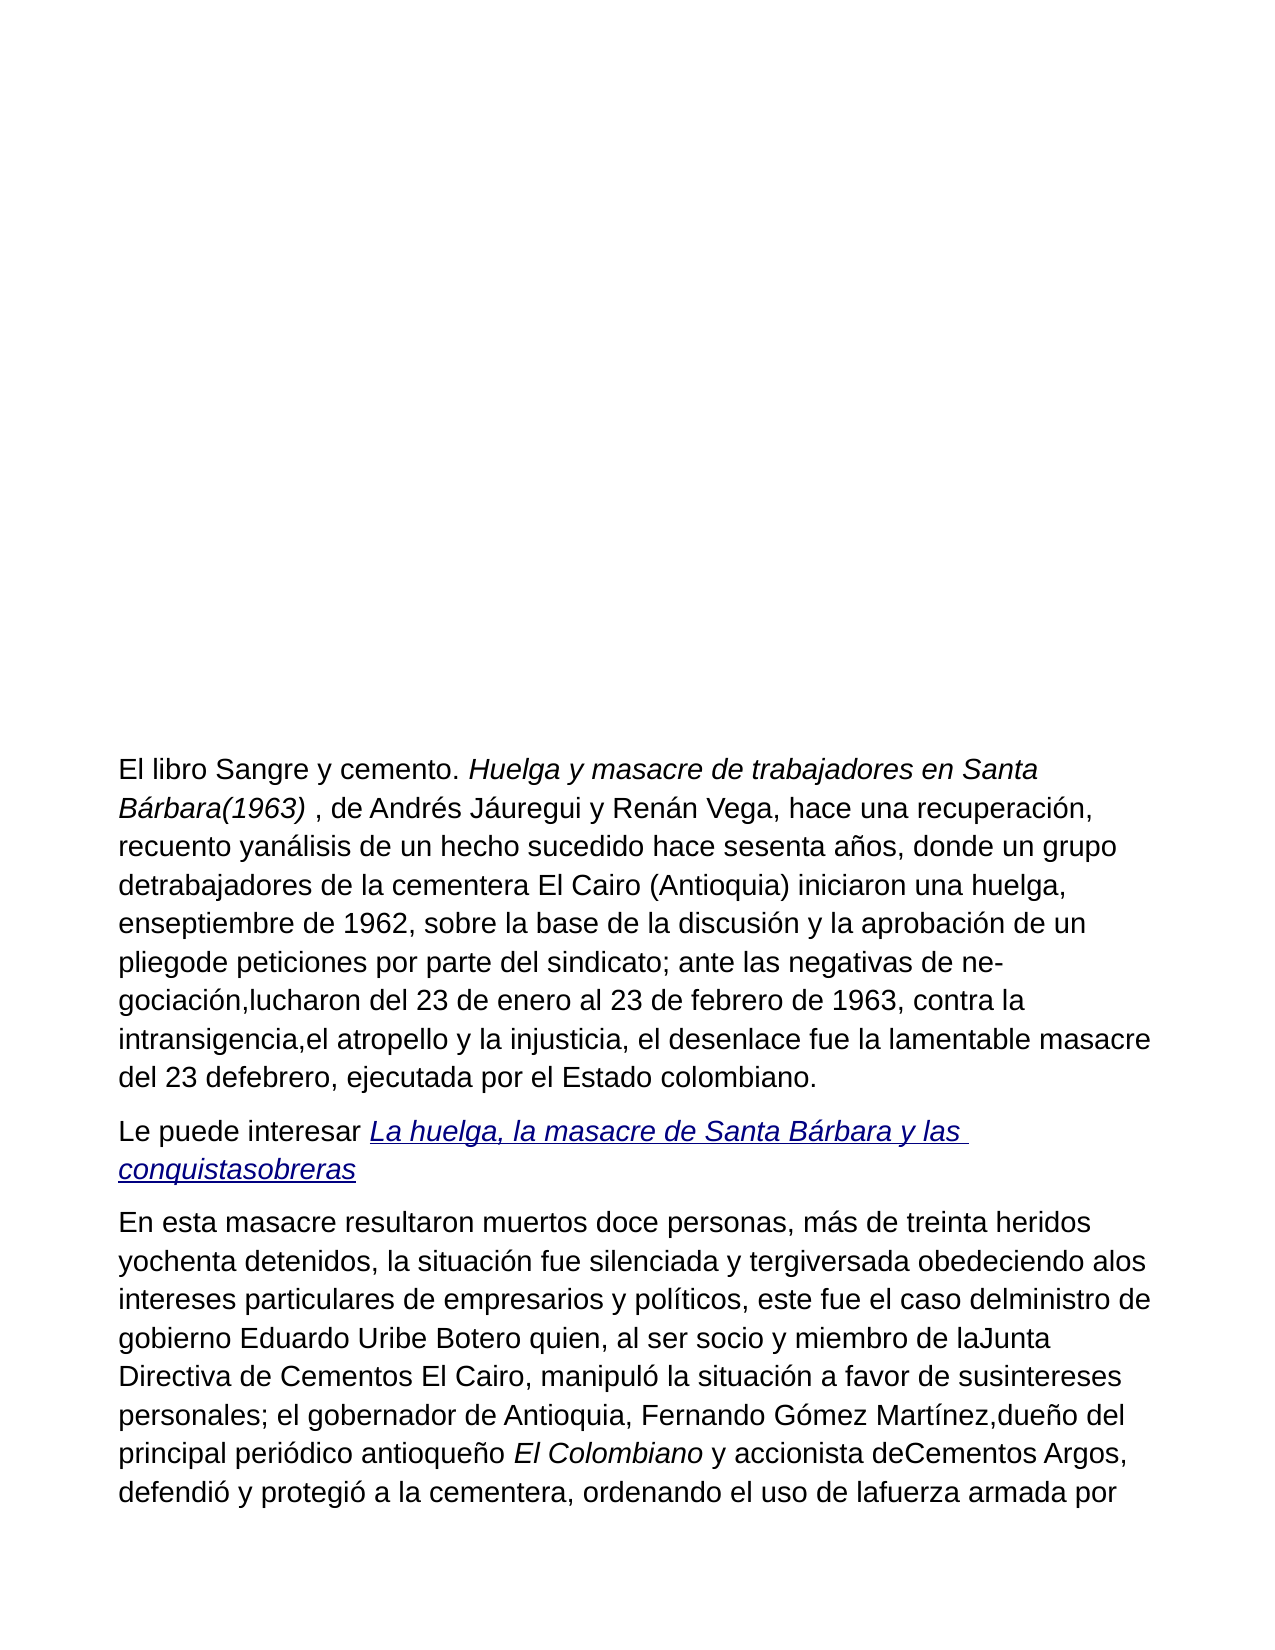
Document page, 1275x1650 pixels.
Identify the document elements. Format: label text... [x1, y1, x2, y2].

text El libro Sangre y cemento. Huelga y masacre de trabajadores en Santa Bárbara(1963) , de Andrés Jáuregui y Renán Vega, hace una recuperación, recuento yanálisis de un hecho sucedido hace sesenta años, donde un grupo detrabajadores de la cementera El Cairo (Antioquia) iniciaron una huelga, enseptiembre de 1962, sobre la base de la discusión y la aprobación de un pliegode peticiones por parte del sindicato; ante las negativas de ne-gociación,lucharon del 23 de enero al 23 de febrero de 1963, contra la intransigencia,el atropello y la injusticia, el desenlace fue la lamentable masacre del 23 defebrero, ejecutada por el Estado colombiano. [118, 752, 1157, 1094]
text En esta masacre resultaron muertos doce personas, más de treinta heridos yochenta detenidos, la situación fue silenciada y tergiversada obedeciendo alos intereses particulares de empresarios y políticos, este fue el caso delministro de gobierno Eduardo Uribe Botero quien, al ser socio y miembro de laJunta Directiva de Cementos El Cairo, manipuló la situación a favor de susintereses personales; el gobernador de Antioquia, Fernando Gómez Martínez,dueño del principal periódico antioqueño El Colombiano y accionista deCementos Argos, defendió y protegió a la cementera, ordenando el uso de lafuerza armada por [118, 1205, 1157, 1509]
text Le puede interesar La huelga, la masacre de Santa Bárbara y las conquistasobreras [118, 1114, 1157, 1186]
